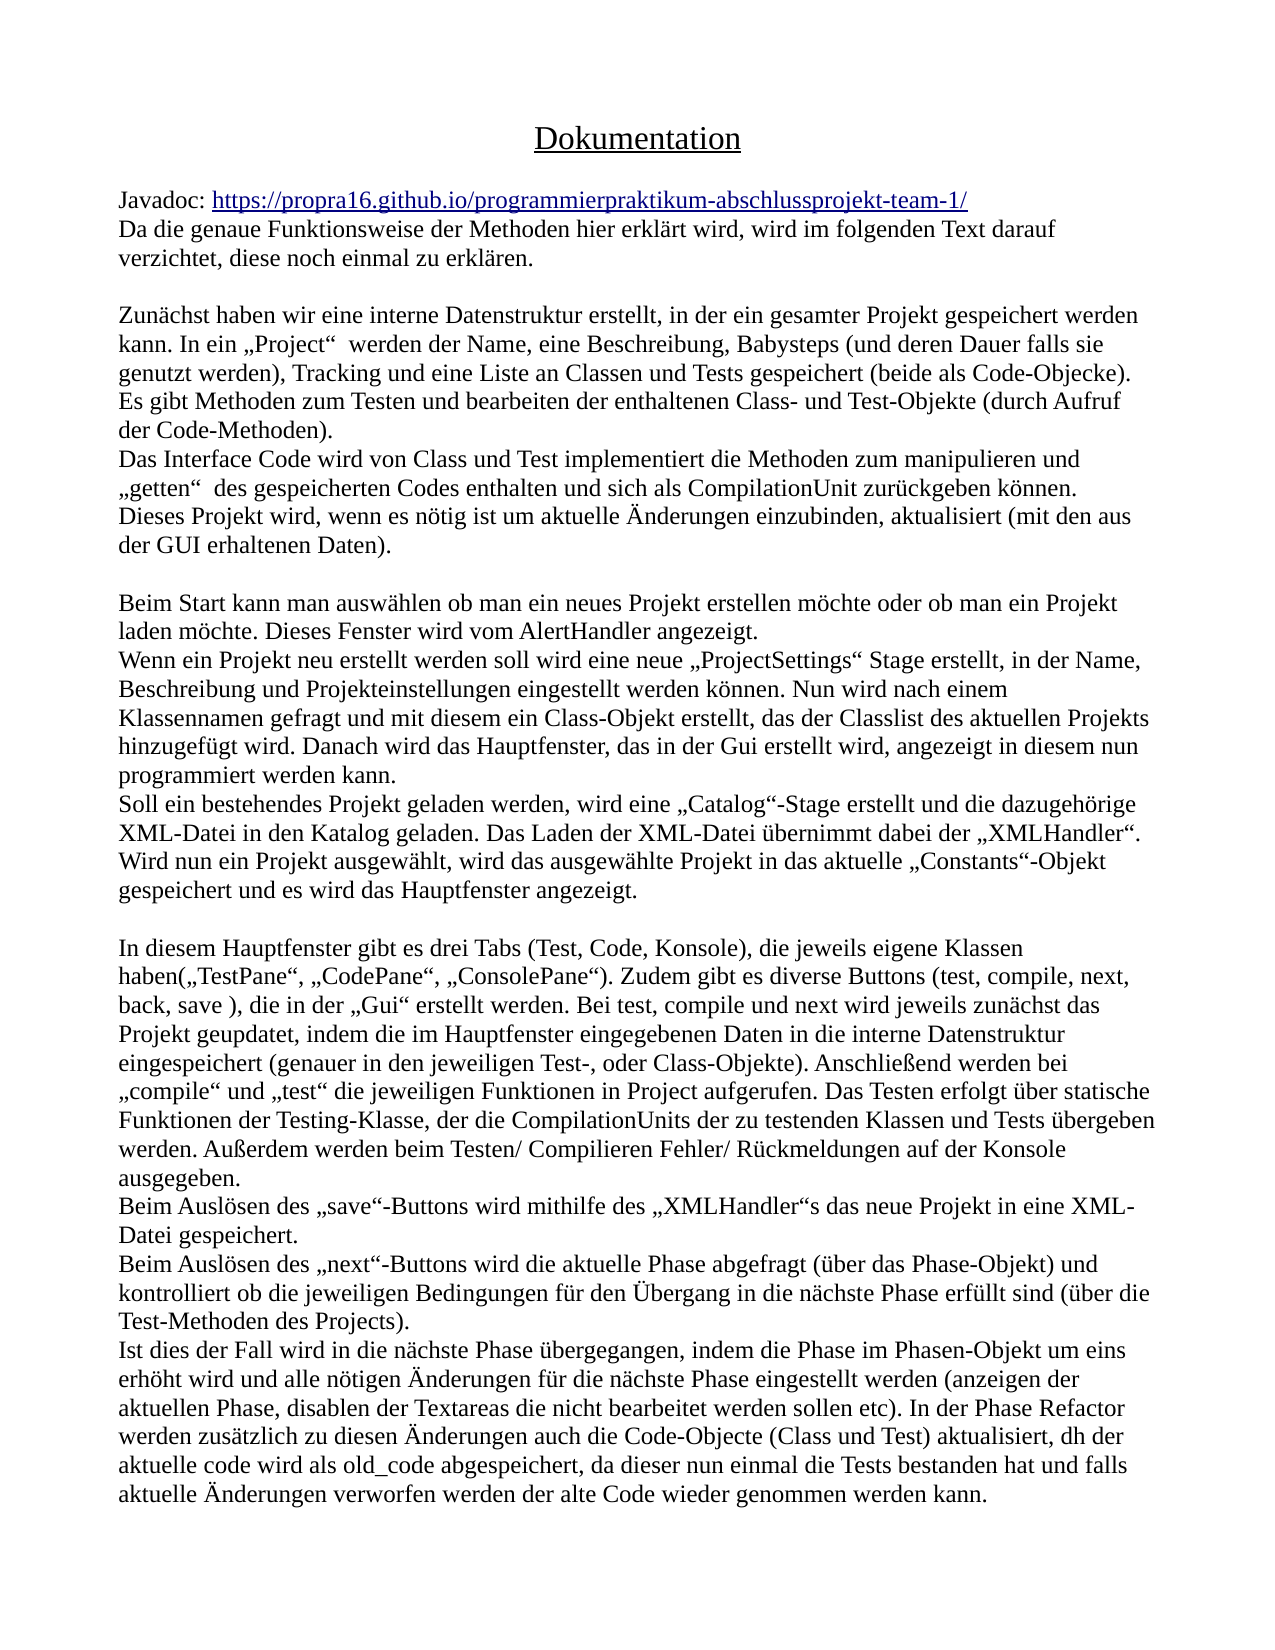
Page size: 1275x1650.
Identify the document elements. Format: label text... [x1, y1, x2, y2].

text Dieses Projekt wird, wenn es nötig ist um aktuelle Änderungen einzubinden, aktualisiert (mit den aus der GUI erhaltenen Daten). [118, 501, 1157, 559]
text Soll ein bestehendes Projekt geladen werden, wird eine „Catalog“-Stage erstellt und die dazugehörige XML-Datei in den Katalog geladen. Das Laden der XML-Datei übernimmt dabei der „XMLHandler“. Wird nun ein Projekt ausgewählt, wird das ausgewählte Projekt in das aktuelle „Constants“-Objekt gespeichert und es wird das Hauptfenster angezeigt. [118, 789, 1157, 904]
text Beim Auslösen des „next“-Buttons wird die aktuelle Phase abgefragt (über das Phase-Objekt) und kontrolliert ob die jeweiligen Bedingungen für den Übergang in die nächste Phase erfüllt sind (über die Test-Methoden des Projects). [118, 1249, 1157, 1335]
text Wenn ein Projekt neu erstellt werden soll wird eine neue „ProjectSettings“ Stage erstellt, in der Name, Beschreibung und Projekteinstellungen eingestellt werden können. Nun wird nach einem Klassennamen gefragt und mit diesem ein Class-Objekt erstellt, das der Classlist des aktuellen Projekts hinzugefügt wird. Danach wird das Hauptfenster, das in der Gui erstellt wird, angezeigt in diesem nun programmiert werden kann. [118, 645, 1157, 789]
text Zunächst haben wir eine interne Datenstruktur erstellt, in der ein gesamter Projekt gespeichert werden kann. In ein „Project“ werden der Name, eine Beschreibung, Babysteps (und deren Dauer falls sie genutzt werden), Tracking und eine Liste an Classen und Tests gespeichert (beide als Code-Objecke). Es gibt Methoden zum Testen und bearbeiten der enthaltenen Class- und Test-Objekte (durch Aufruf der Code-Methoden). [118, 300, 1157, 444]
text In diesem Hauptfenster gibt es drei Tabs (Test, Code, Konsole), die jeweils eigene Klassen haben(„TestPane“, „CodePane“, „ConsolePane“). Zudem gibt es diverse Buttons (test, compile, next, back, save ), die in der „Gui“ erstellt werden. Bei test, compile und next wird jeweils zunächst das Projekt geupdatet, indem die im Hauptfenster eingegebenen Daten in die interne Datenstruktur eingespeichert (genauer in den jeweiligen Test-, oder Class-Objekte). Anschließend werden bei „compile“ und „test“ die jeweiligen Funktionen in Project aufgerufen. Das Testen erfolgt über statische Funktionen der Testing-Klasse, der die CompilationUnits der zu testenden Klassen und Tests übergeben werden. Außerdem werden beim Testen/ Compilieren Fehler/ Rückmeldungen auf der Konsole ausgegeben. [118, 933, 1157, 1191]
text Beim Auslösen des „save“-Buttons wird mithilfe des „XMLHandler“s das neue Projekt in eine XML-Datei gespeichert. [118, 1191, 1157, 1249]
text Javadoc: https://propra16.github.io/programmierpraktikum-abschlussprojekt-team-1/ [118, 185, 1157, 214]
text Dokumentation [118, 118, 1157, 156]
text Da die genaue Funktionsweise der Methoden hier erklärt wird, wird im folgenden Text darauf verzichtet, diese noch einmal zu erklären. [118, 214, 1157, 271]
text Das Interface Code wird von Class und Test implementiert die Methoden zum manipulieren und „getten“ des gespeicherten Codes enthalten und sich als CompilationUnit zurückgeben können. [118, 444, 1157, 501]
text Ist dies der Fall wird in die nächste Phase übergegangen, indem die Phase im Phasen-Objekt um eins erhöht wird und alle nötigen Änderungen für die nächste Phase eingestellt werden (anzeigen der aktuellen Phase, disablen der Textareas die nicht bearbeitet werden sollen etc). In der Phase Refactor werden zusätzlich zu diesen Änderungen auch die Code-Objecte (Class und Test) aktualisiert, dh der aktuelle code wird als old_code abgespeichert, da dieser nun einmal die Tests bestanden hat und falls aktuelle Änderungen verworfen werden der alte Code wieder genommen werden kann. [118, 1335, 1157, 1508]
text Beim Start kann man auswählen ob man ein neues Projekt erstellen möchte oder ob man ein Projekt laden möchte. Dieses Fenster wird vom AlertHandler angezeigt. [118, 588, 1157, 645]
